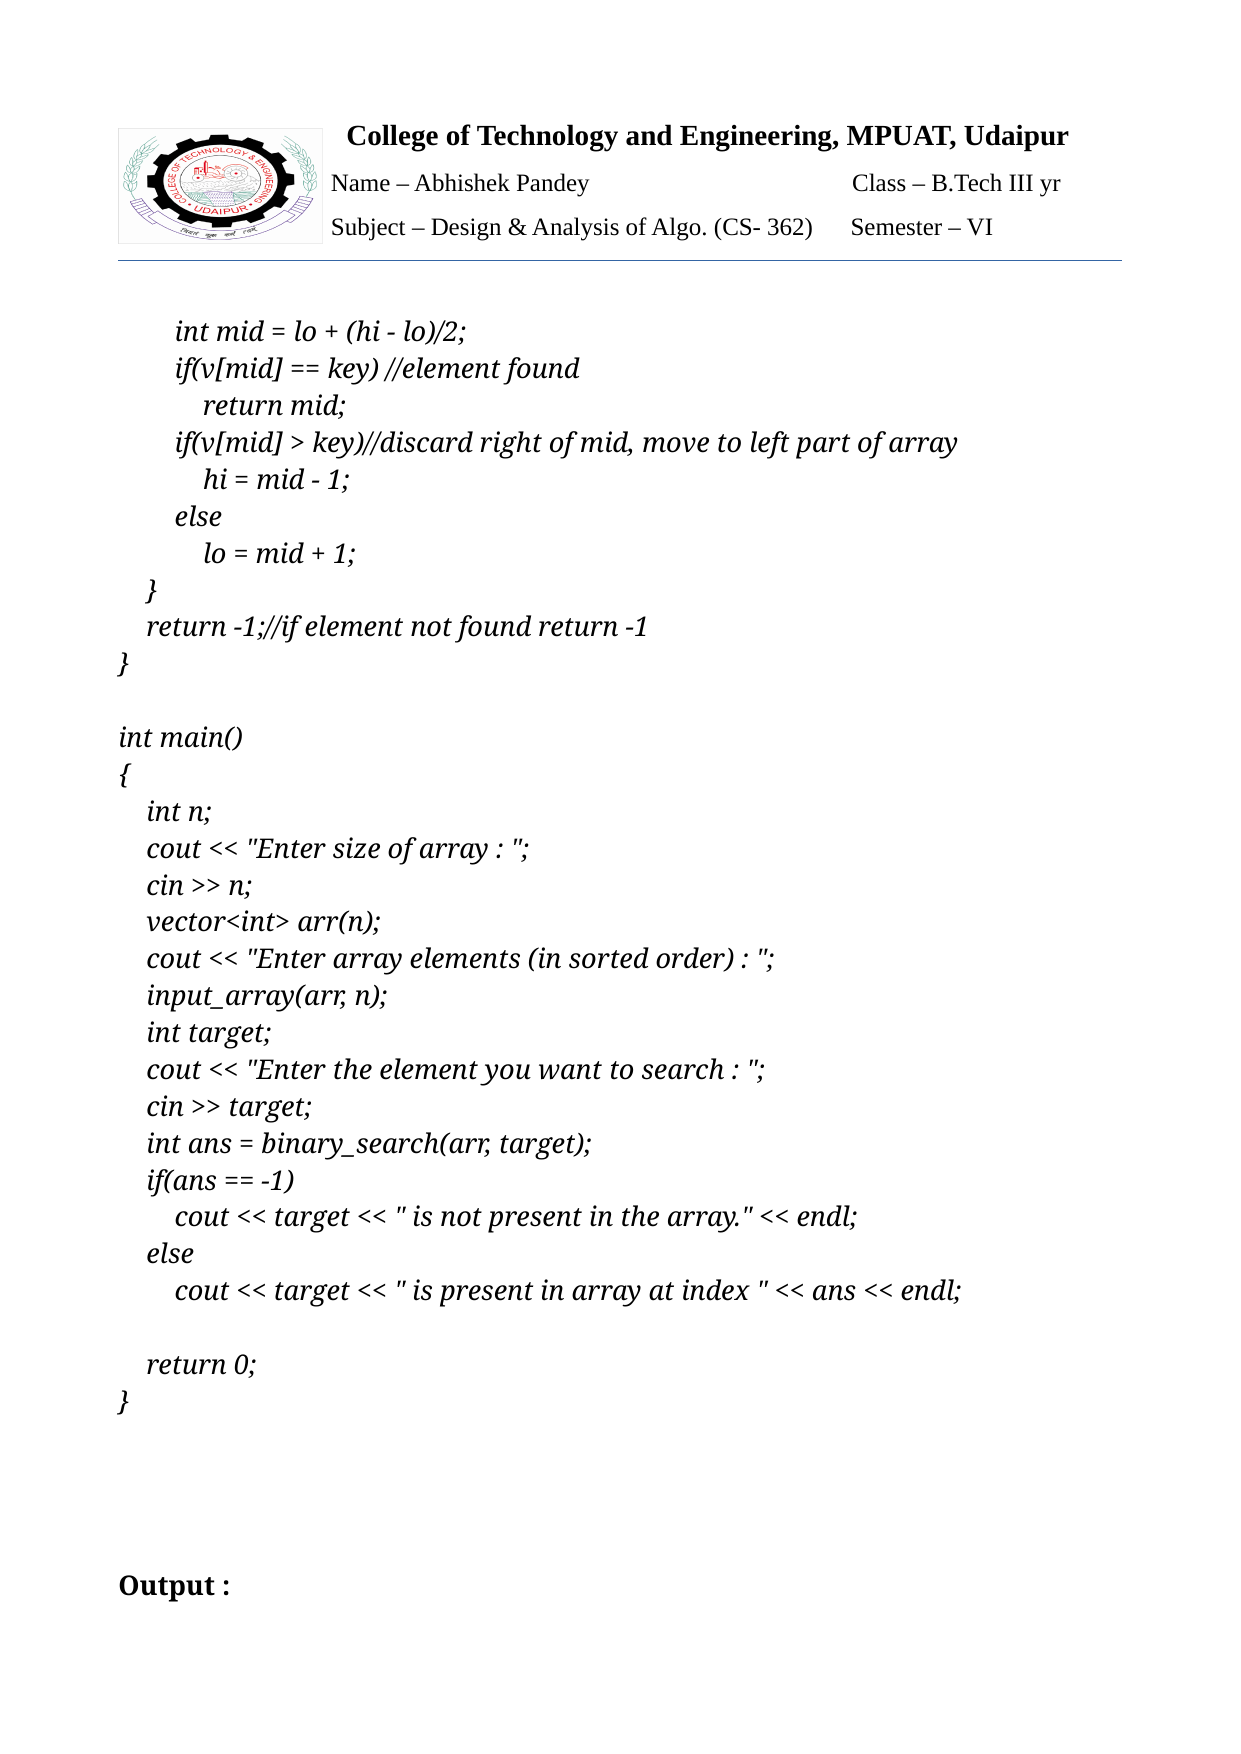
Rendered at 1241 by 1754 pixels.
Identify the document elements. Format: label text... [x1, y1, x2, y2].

text int main() [118, 718, 1122, 755]
text cin >> target; [118, 1087, 1122, 1124]
text cout << "Enter array elements (in sorted order) : "; [118, 940, 1122, 977]
text return 0; [118, 1345, 1122, 1382]
text cin >> n; [118, 866, 1122, 903]
text int mid = lo + (hi - lo)/2; [118, 313, 1122, 350]
text int n; [118, 792, 1122, 829]
text } [118, 571, 1122, 608]
text int target; [118, 1013, 1122, 1050]
text input_array(arr, n); [118, 977, 1122, 1013]
text cout << target << " is not present in the array." << endl; [118, 1198, 1122, 1235]
text cout << "Enter size of array : "; [118, 829, 1122, 866]
text vector<int> arr(n); [118, 903, 1122, 940]
text } [118, 1382, 1122, 1419]
text if(ans == -1) [118, 1161, 1122, 1198]
text lo = mid + 1; [118, 534, 1122, 571]
text cout << target << " is present in array at index " << ans << endl; [118, 1272, 1122, 1308]
text hi = mid - 1; [118, 460, 1122, 497]
text if(v[mid] == key) //element found [118, 350, 1122, 387]
text int ans = binary_search(arr, target); [118, 1124, 1122, 1161]
text if(v[mid] > key)//discard right of mid, move to left part of array [118, 423, 1122, 460]
text return mid; [118, 387, 1122, 423]
text else [118, 1235, 1122, 1272]
picture [118, 128, 323, 244]
text Output : [118, 1567, 1122, 1603]
text cout << "Enter the element you want to search : "; [118, 1050, 1122, 1087]
text { [118, 755, 1122, 792]
text return -1;//if element not found return -1 [118, 608, 1122, 645]
text else [118, 497, 1122, 534]
text } [118, 645, 1122, 682]
